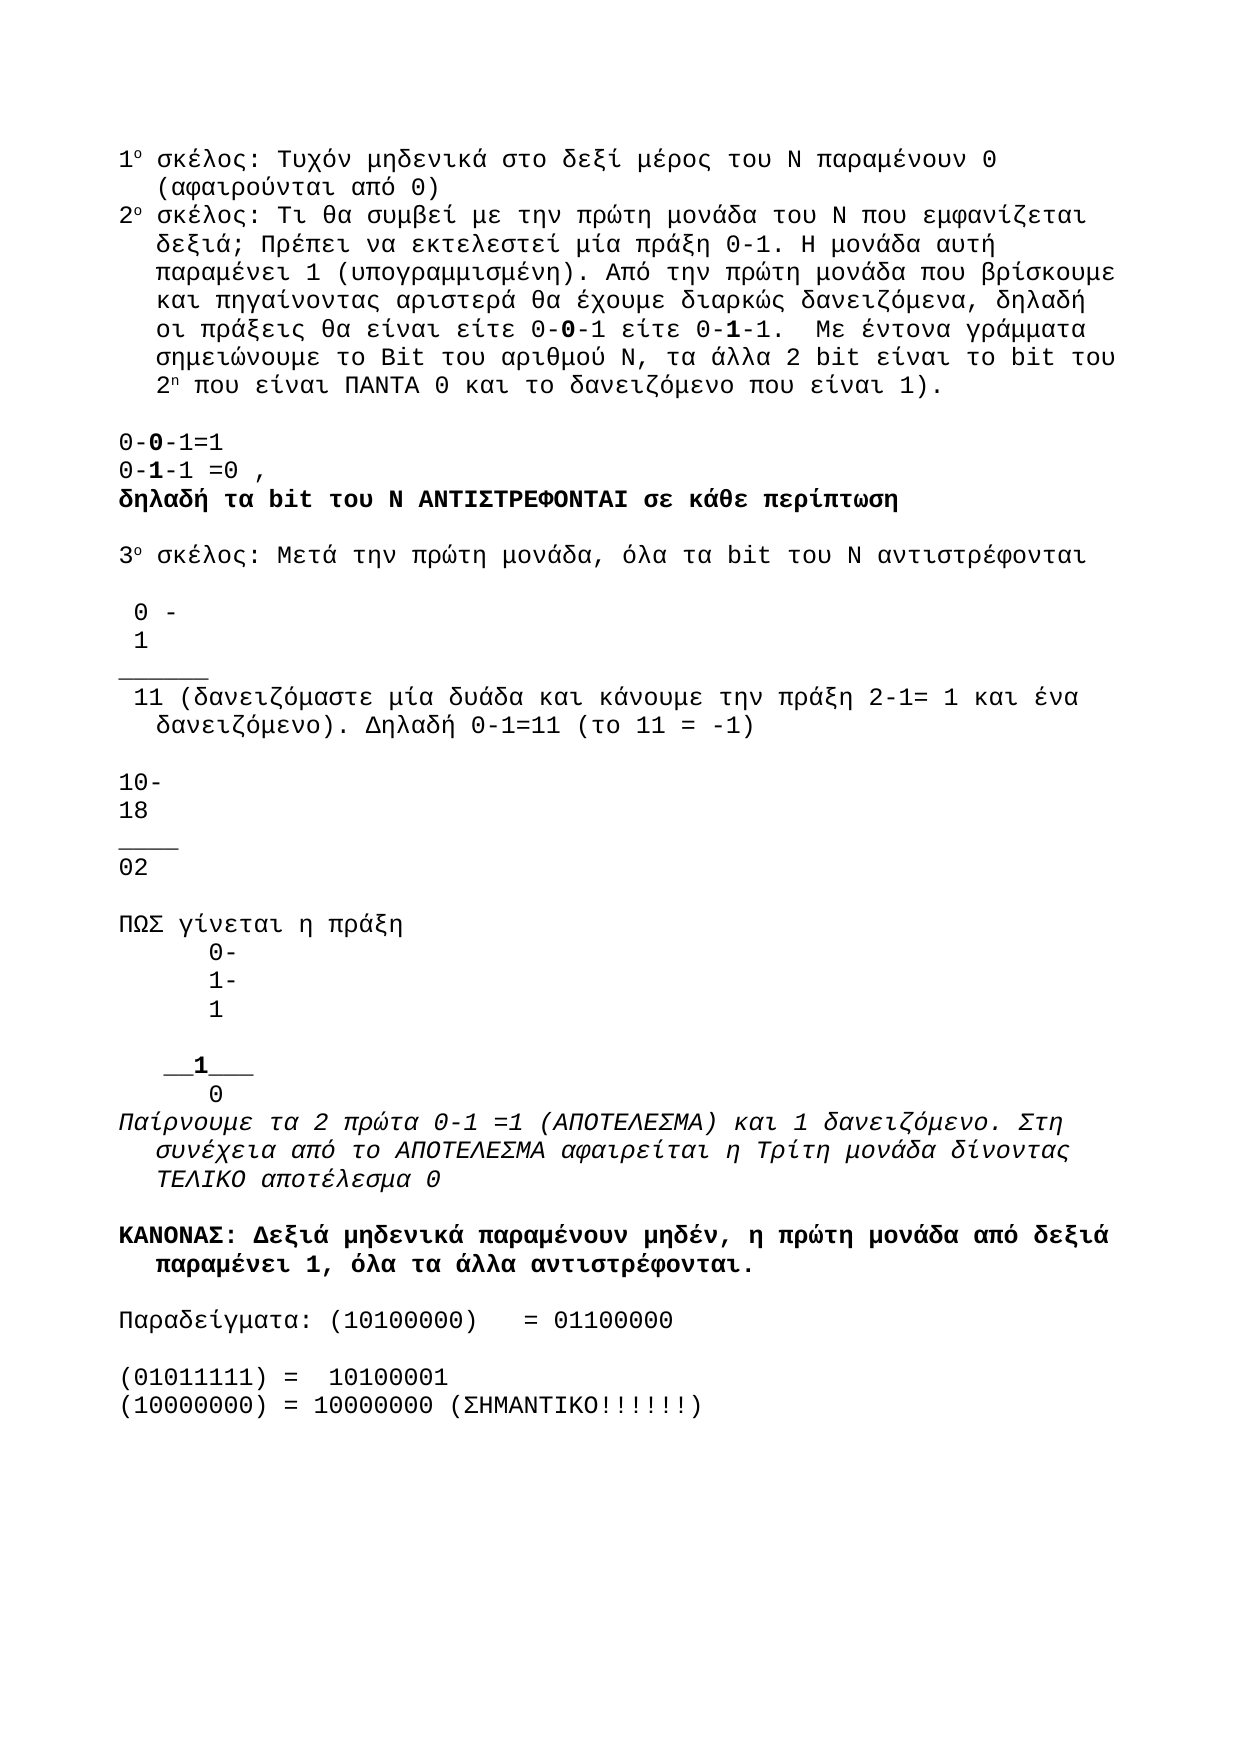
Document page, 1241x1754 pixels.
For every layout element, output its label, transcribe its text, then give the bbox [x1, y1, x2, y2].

text 0-1-1 =0 , [118, 458, 1122, 486]
text 1- [118, 968, 1122, 996]
text 0 [118, 1081, 1122, 1110]
text 1ο σκέλος: Τυχόν μηδενικά στο δεξί μέρος του Ν παραμένουν 0 (αφαιρούνται από 0) [118, 146, 1122, 203]
text (10000000) = 10000000 (ΣΗΜΑΝΤΙΚΟ!!!!!!) [118, 1393, 1122, 1421]
text Παραδείγματα: (10100000) = 01100000 [118, 1308, 1122, 1336]
text 0 - [118, 600, 1122, 628]
text 3ο σκέλος: Μετά την πρώτη μονάδα, όλα τα bit του N αντιστρέφονται [118, 543, 1122, 571]
text 0- [118, 940, 1122, 968]
text ΠΩΣ γίνεται η πράξη [118, 911, 1122, 940]
text 0-0-1=1 [118, 430, 1122, 458]
text ____ [118, 826, 1122, 855]
text ΚΑΝΟΝΑΣ: Δεξιά μηδενικά παραμένουν μηδέν, η πρώτη μονάδα από δεξιά παραμένει 1, όλα τα άλλα αντιστρέφονται. [118, 1223, 1122, 1280]
text 10- [118, 770, 1122, 798]
text 1 [118, 628, 1122, 656]
text 1 [118, 996, 1122, 1025]
text δηλαδή τα bit του Ν ANTIΣΤΡΕΦΟΝΤΑΙ σε κάθε περίπτωση [118, 486, 1122, 515]
text 18 [118, 798, 1122, 826]
text 2ο σκέλος: Τι θα συμβεί με την πρώτη μονάδα του Ν που εμφανίζεται δεξιά; Πρέπει να εκτελεστεί μία πράξη 0-1. Η μονάδα αυτή παραμένει 1 (υπογραμμισμένη). Από την πρώτη μονάδα που βρίσκουμε και πηγαίνοντας αριστερά θα έχουμε διαρκώς δανειζόμενα, δηλαδή οι πράξεις θα είναι είτε 0-0-1 είτε 0-1-1. Με έντονα γράμματα σημειώνουμε το Bit του αριθμού Ν, τα άλλα 2 bit είναι το bit του 2n που είναι ΠΑΝΤΑ 0 και το δανειζόμενο που είναι 1). [118, 203, 1122, 401]
text __1___ [118, 1053, 1122, 1081]
text ______ [118, 656, 1122, 685]
text Παίρνουμε τα 2 πρώτα 0-1 =1 (ΑΠΟΤΕΛΕΣΜΑ) και 1 δανειζόμενο. Στη συνέχεια από το ΑΠΟΤΕΛΕΣΜΑ αφαιρείται η Τρίτη μονάδα δίνοντας ΤΕΛΙΚΟ αποτέλεσμα 0 [118, 1110, 1122, 1195]
text 02 [118, 855, 1122, 883]
text 11 (δανειζόμαστε μία δυάδα και κάνουμε την πράξη 2-1= 1 και ένα δανειζόμενο). Δηλαδή 0-1=11 (το 11 = -1) [118, 685, 1122, 741]
text (01011111) = 10100001 [118, 1365, 1122, 1393]
